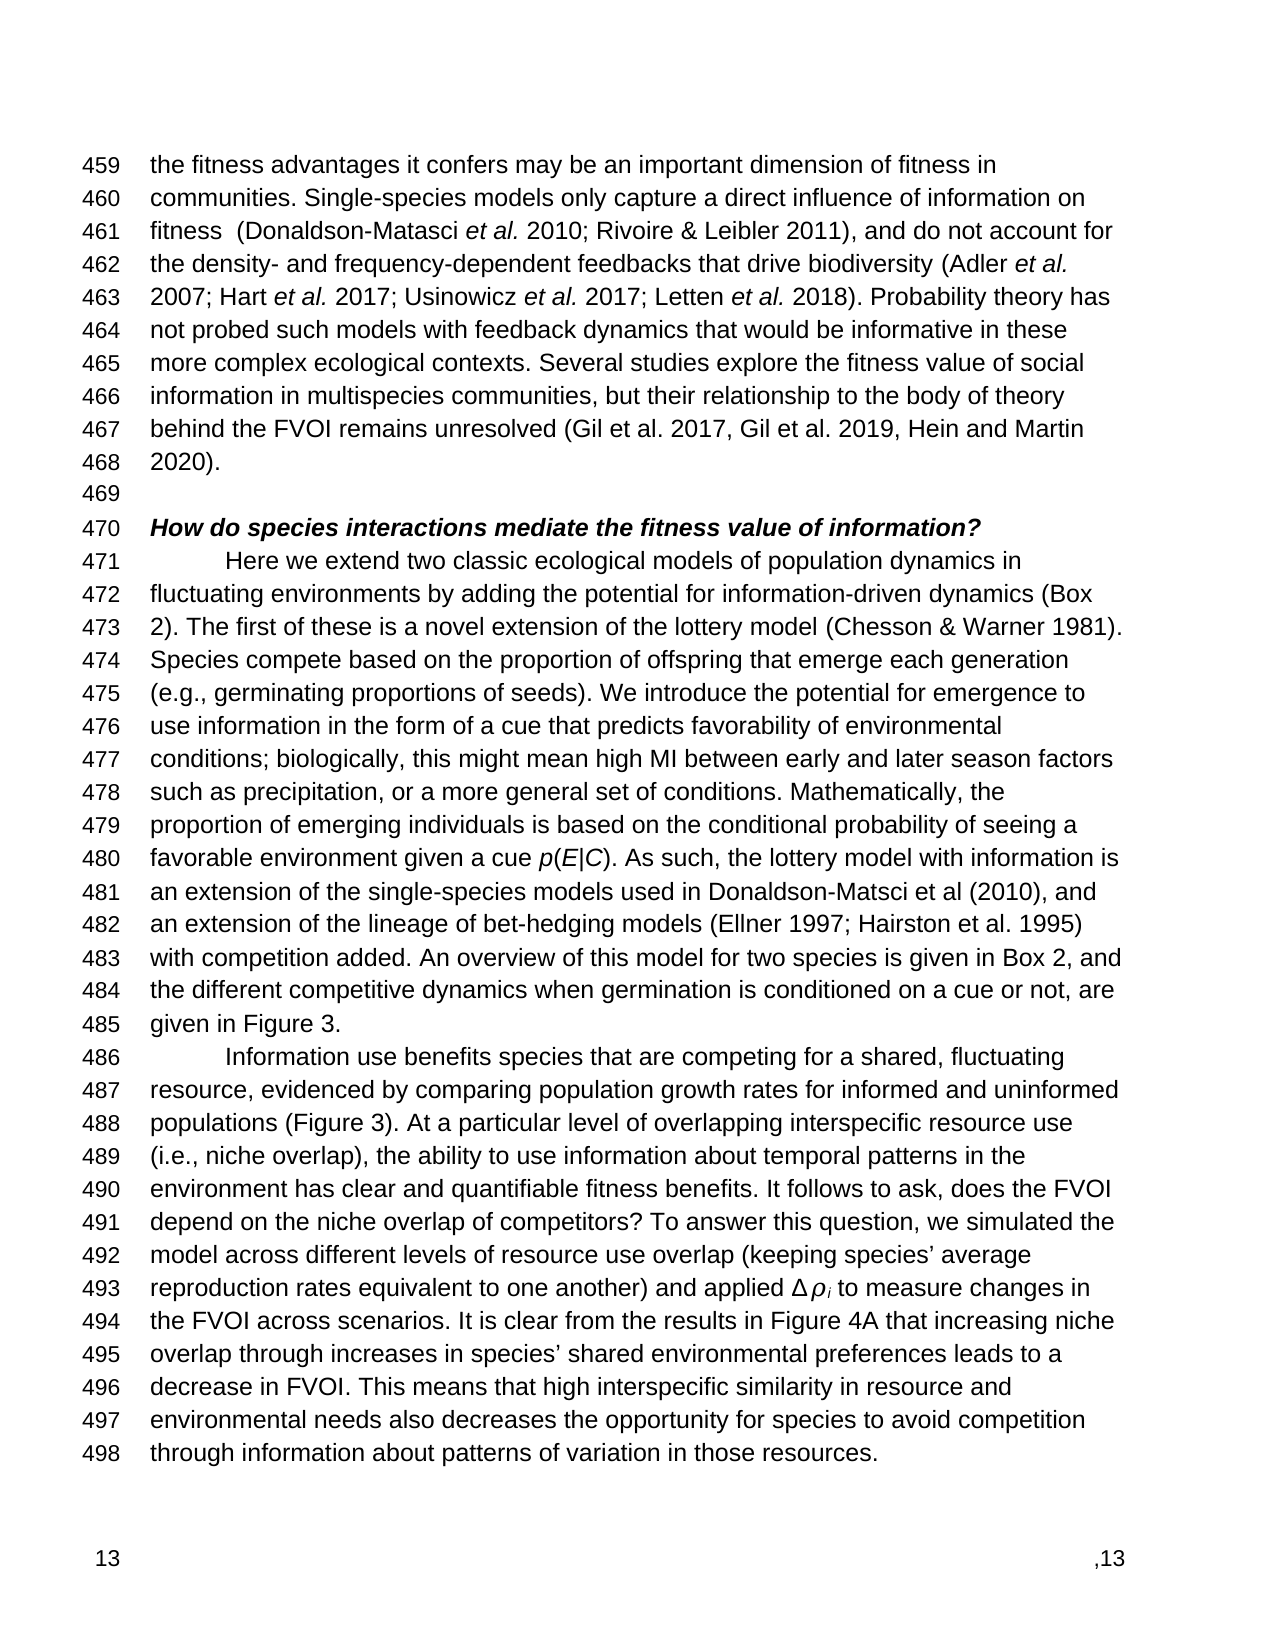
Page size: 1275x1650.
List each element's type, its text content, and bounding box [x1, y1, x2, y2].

text Here we extend two classic ecological models of population dynamics in fluctuating environments by adding the potential for information-driven dynamics (Box 2). The first of these is a novel extension of the lottery model (Chesson & Warner 1981). Species compete based on the proportion of offspring that emerge each generation (e.g., germinating proportions of seeds). We introduce the potential for emergence to use information in the form of a cue that predicts favorability of environmental conditions; biologically, this might mean high MI between early and later season factors such as precipitation, or a more general set of conditions. Mathematically, the proportion of emerging individuals is based on the conditional probability of seeing a favorable environment given a cue p(E|C). As such, the lottery model with information is an extension of the single-species models used in Donaldson-Matsci et al (2010), and an extension of the lineage of bet-hedging models (Ellner 1997; Hairston et al. 1995) with competition added. An overview of this model for two species is given in Box 2, and the different competitive dynamics when germination is conditioned on a cue or not, are given in Figure 3. [150, 546, 1125, 1037]
text the fitness advantages it confers may be an important dimension of fitness in communities. Single-species models only capture a direct influence of information on fitness (Donaldson-Matasci et al. 2010; Rivoire & Leibler 2011), and do not account for the density- and frequency-dependent feedbacks that drive biodiversity (Adler et al. 2007; Hart et al. 2017; Usinowicz et al. 2017; Letten et al. 2018). Probability theory has not probed such models with feedback dynamics that would be informative in these more complex ecological contexts. Several studies explore the fitness value of social information in multispecies communities, but their relationship to the body of theory behind the FVOI remains unresolved (Gil et al. 2017, Gil et al. 2019, Hein and Martin 2020). [150, 150, 1125, 476]
text Information use benefits species that are competing for a shared, fluctuating resource, evidenced by comparing population growth rates for informed and uninformed populations (Figure 3). At a particular level of overlapping interspecific resource use (i.e., niche overlap), the ability to use information about temporal patterns in the environment has clear and quantifiable fitness benefits. It follows to ask, does the FVOI depend on the niche overlap of competitors? To answer this question, we simulated the model across different levels of resource use overlap (keeping species’ average reproduction rates equivalent to one another) and applied Δ𝜌i to measure changes in the FVOI across scenarios. It is clear from the results in Figure 4A that increasing niche overlap through increases in species’ shared environmental preferences leads to a decrease in FVOI. This means that high interspecific similarity in resource and environmental needs also decreases the opportunity for species to avoid competition through information about patterns of variation in those resources. [150, 1042, 1125, 1467]
text How do species interactions mediate the fitness value of information? [150, 513, 1125, 542]
